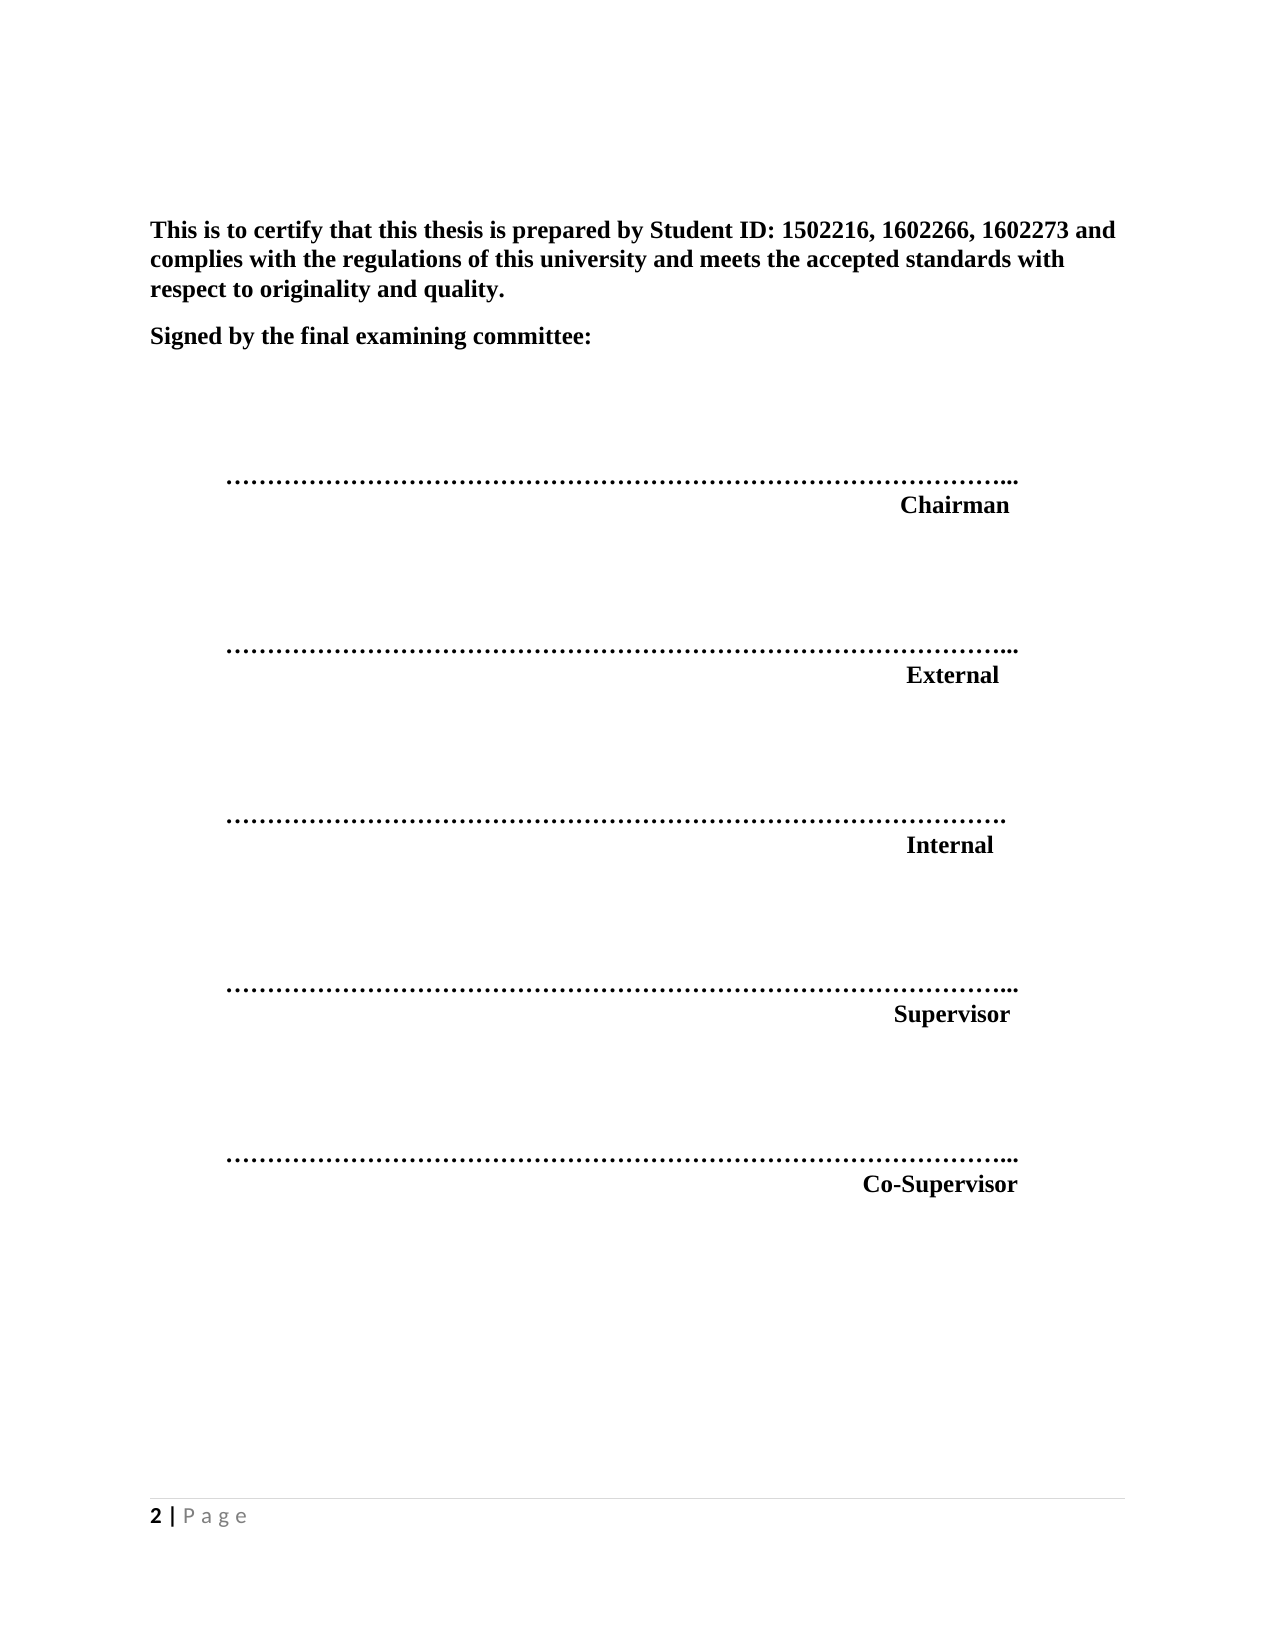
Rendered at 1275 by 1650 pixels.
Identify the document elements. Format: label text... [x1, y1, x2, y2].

text …………………………………………………………………………………... External [225, 630, 1125, 689]
text …………………………………………………………………………………... Supervisor [225, 969, 1125, 1028]
text …………………………………………………………………………………... Chairman [225, 461, 1125, 519]
text …………………………………………………………………………………. Internal [225, 800, 1125, 858]
text Signed by the final examining committee: [150, 321, 1125, 350]
text …………………………………………………………………………………... Co-Supervisor [225, 1139, 1125, 1198]
text This is to certify that this thesis is prepared by Student ID: 1502216, 1602266, 1602273 and complies with the regulations of this university and meets the accepted standards with respect to originality and quality. [150, 215, 1125, 303]
